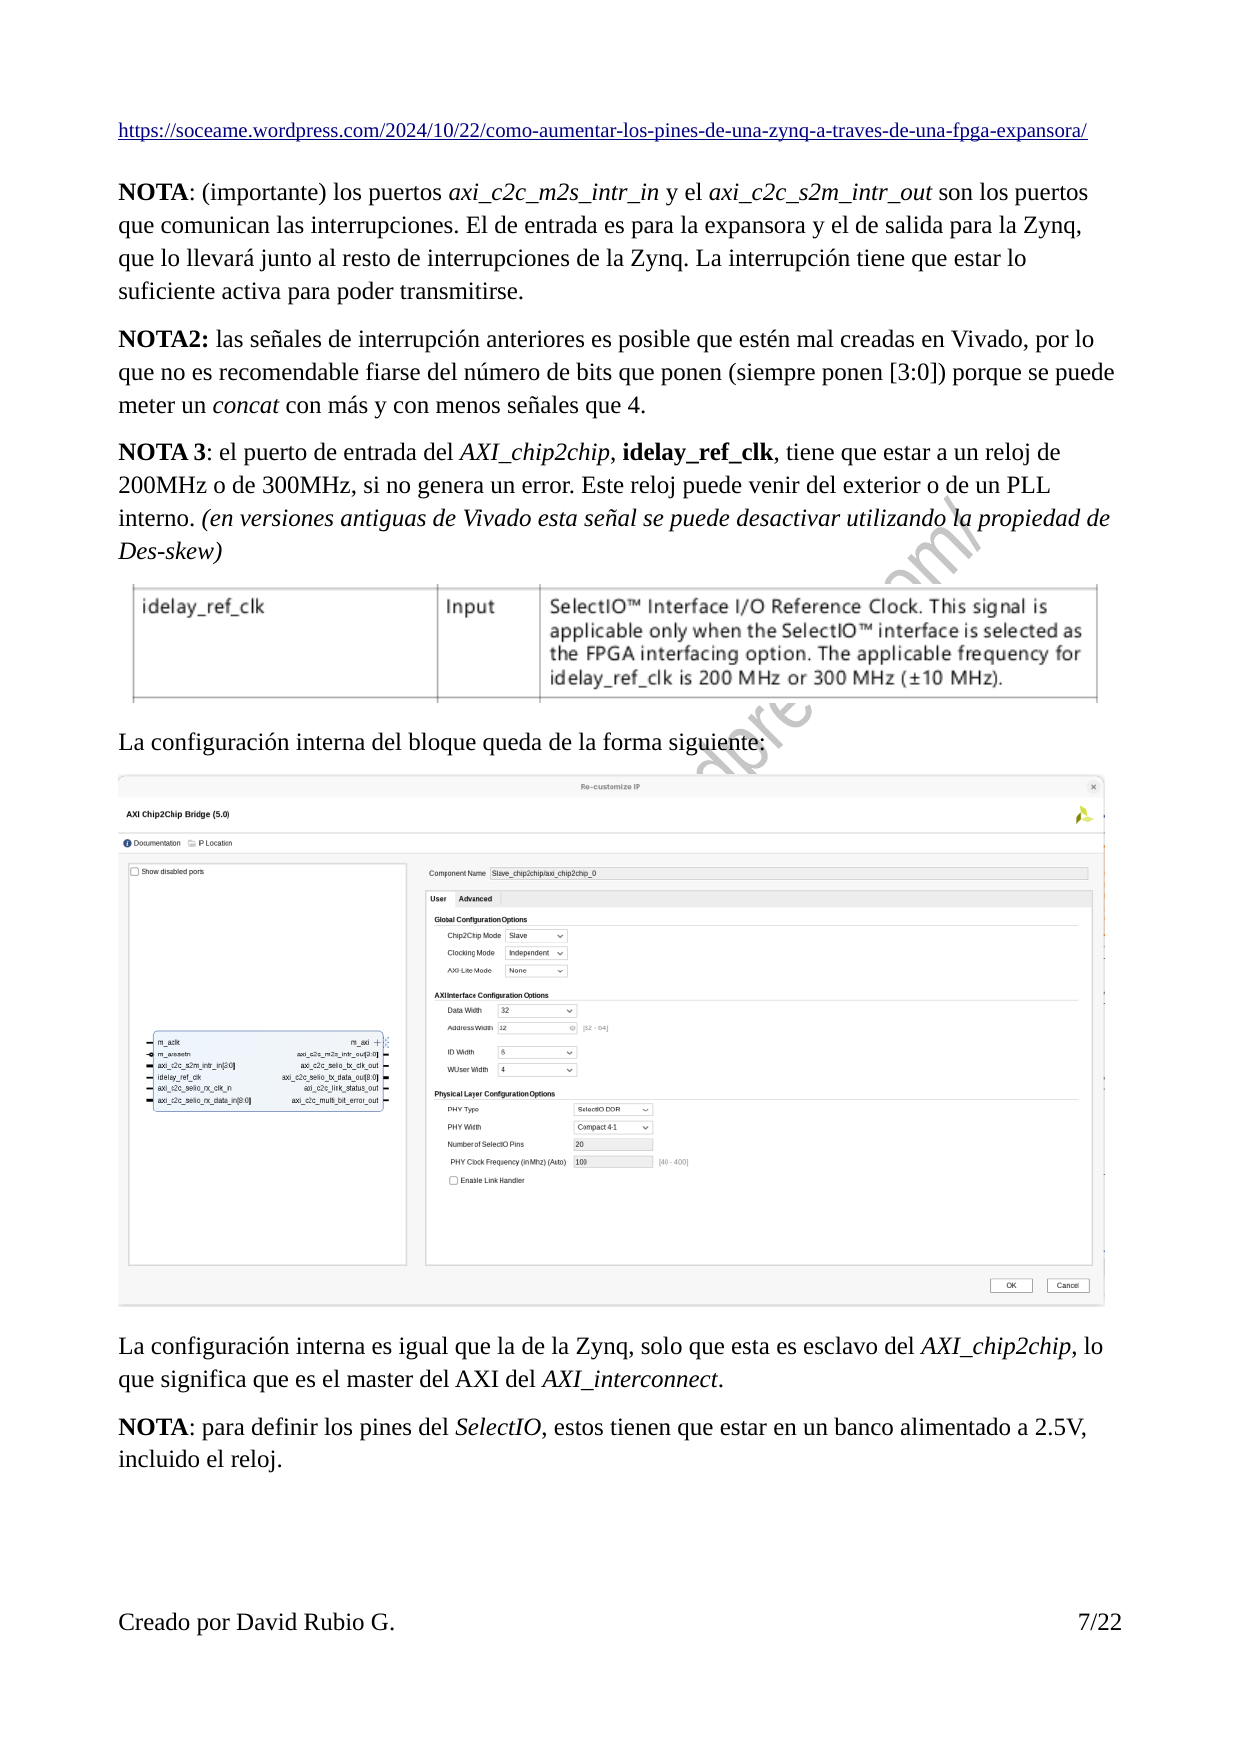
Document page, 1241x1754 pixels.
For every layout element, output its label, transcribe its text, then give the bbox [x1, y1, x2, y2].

text NOTA 3: el puerto de entrada del AXI_chip2chip, idelay_ref_clk, tiene que estar a un reloj de 200MHz o de 300MHz, si no genera un error. Este reloj puede venir del exterior o de un PLL interno. (en versiones antiguas de Vivado esta señal se puede desactivar utilizando la propiedad de Des-skew) [118, 437, 1122, 565]
text La configuración interna del bloque queda de la forma siguiente: [118, 727, 1122, 756]
text NOTA: para definir los pines del SelectIO, estos tienen que estar en un banco alimentado a 2.5V, incluido el reloj. [118, 1412, 1122, 1473]
text NOTA2: las señales de interrupción anteriores es posible que estén mal creadas en Vivado, por lo que no es recomendable fiarse del número de bits que ponen (siempre ponen [3:0]) porque se puede meter un concat con más y con menos señales que 4. [118, 324, 1122, 418]
picture [118, 584, 1110, 703]
text NOTA: (importante) los puertos axi_c2c_m2s_intr_in y el axi_c2c_s2m_intr_out son los puertos que comunican las interrupciones. El de entrada es para la expansora y el de salida para la Zynq, que lo llevará junto al resto de interrupciones de la Zynq. La interrupción tiene que estar lo suficiente activa para poder transmitirse. [118, 177, 1122, 305]
picture [118, 774, 1105, 1307]
text La configuración interna es igual que la de la Zynq, solo que esta es esclavo del AXI_chip2chip, lo que significa que es el master del AXI del AXI_interconnect. [118, 1331, 1122, 1393]
